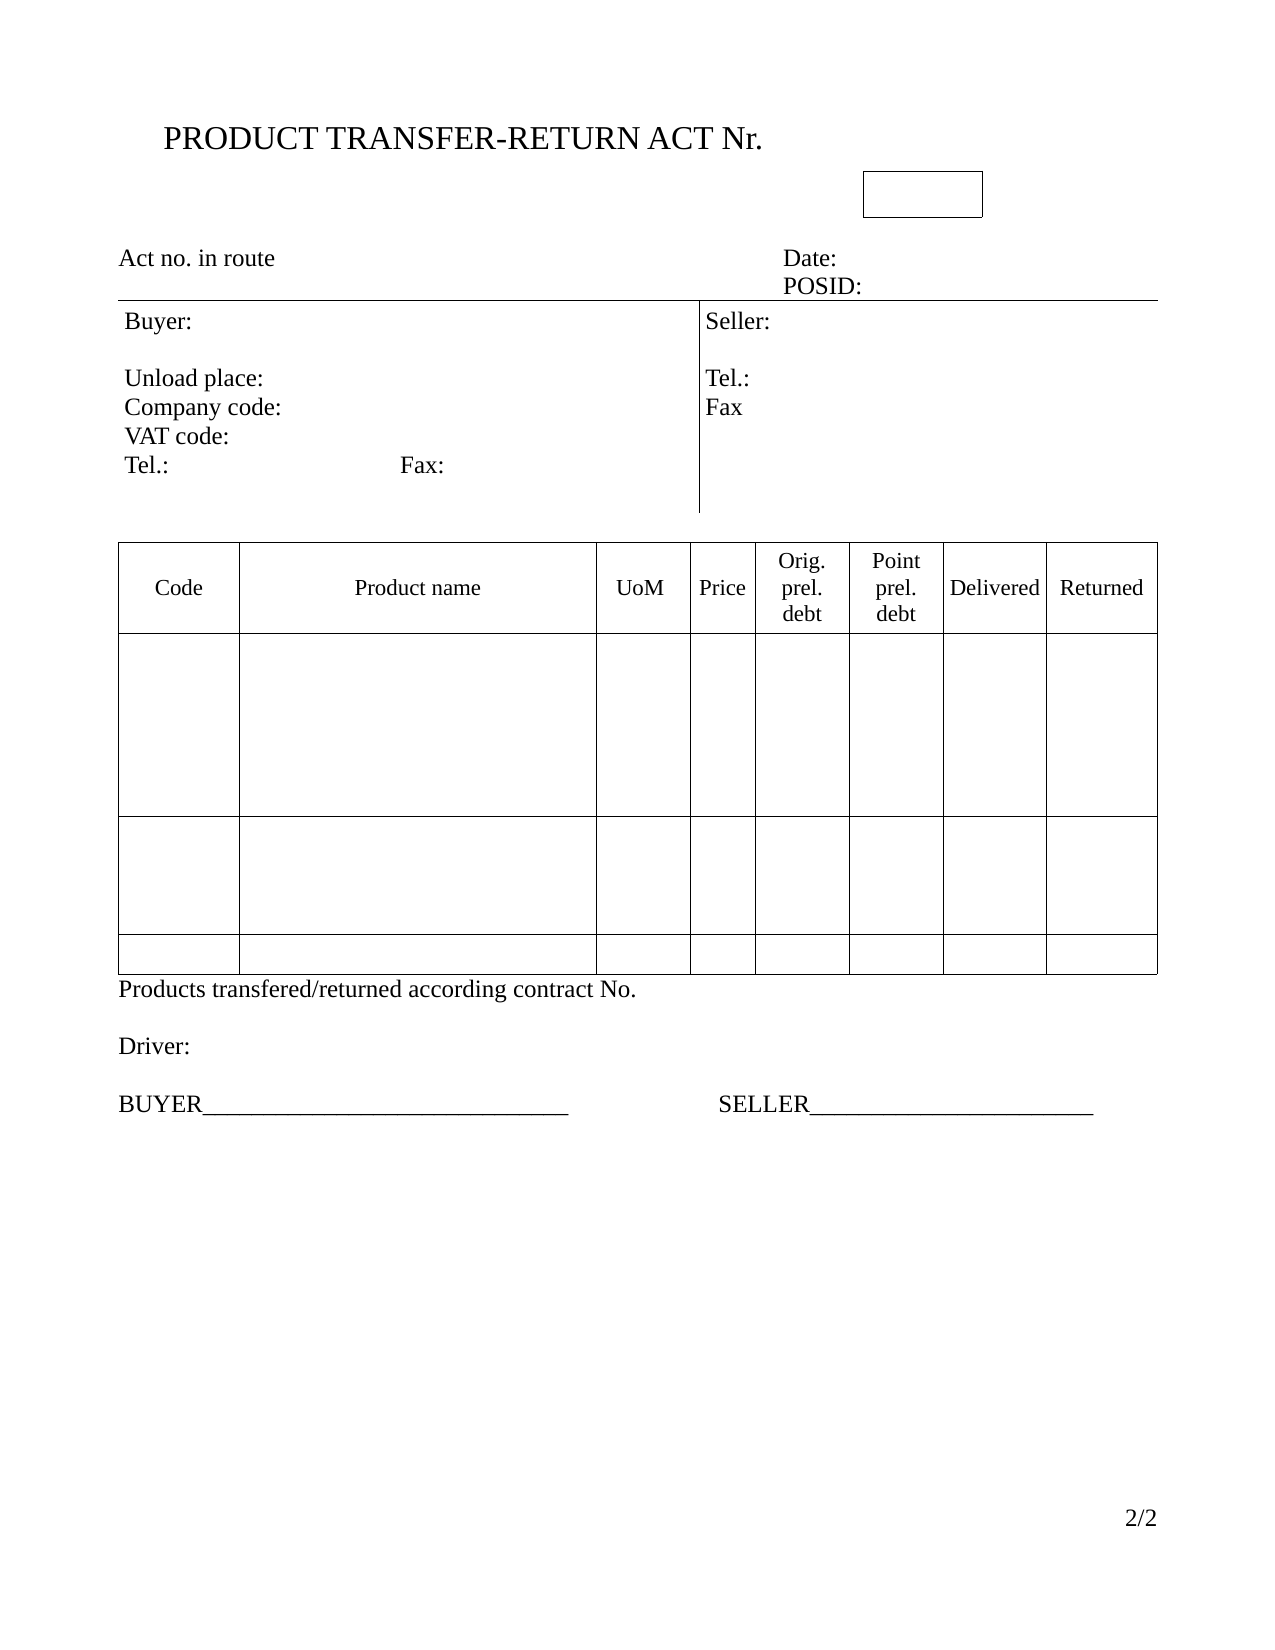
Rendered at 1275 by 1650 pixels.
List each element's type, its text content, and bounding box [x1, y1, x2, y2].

table_cell [850, 935, 943, 974]
table_cell [850, 634, 943, 816]
text Act no. in route <get_packing_index(object)> Date: <get_date(object)> [118, 243, 1157, 271]
table_cell </for> [119, 935, 239, 974]
table_cell [597, 634, 690, 816]
table_cell [597, 935, 690, 974]
table_header Returned [1047, 543, 1157, 632]
table_header Price [691, 543, 755, 632]
table_cell [756, 935, 849, 974]
table_cell <line['point_debt']> [850, 817, 943, 933]
table_header Product name [240, 543, 596, 632]
text POSID: <get_pos(object)> [118, 271, 1157, 300]
table_header Orig. prel. debt [756, 543, 849, 632]
table_header Code [119, 543, 239, 632]
table_header Seller: <get_seller(object, company)> Tel.: <get_s_tel(object, company)> Fax <get_s_fax(object, company)> <get_bank(object, company)> [700, 301, 1157, 513]
text <get_route_receiver(object)> [118, 214, 1157, 243]
table_cell [691, 935, 755, 974]
table_cell [691, 634, 755, 816]
table_cell [944, 935, 1046, 974]
table_cell <line['product']> [240, 817, 596, 933]
text <duplicate(object)> [118, 156, 1157, 185]
table_cell [1047, 935, 1157, 974]
text Driver: <get_driver(object)> [118, 1031, 1157, 1060]
table_cell <line['returned']> [1047, 817, 1157, 933]
text </for> [118, 1118, 1157, 1146]
table_cell <line['original_debt']> [756, 817, 849, 933]
table_cell [240, 634, 596, 816]
table_header Delivered [944, 543, 1046, 632]
table_header Buyer: <get_buyer(object)> Unload place: <get_unload_place(object)> Company code: <get_company_code(object)> VAT code: <get_vat_code(object)> Tel.: <get_tel(object)> Fax: <get_fax(object)> <get_address(object)> [118, 301, 699, 513]
table_cell [944, 634, 1046, 816]
table_header Point prel. debt [850, 543, 943, 632]
table_cell <line['price']> [691, 817, 755, 933]
table_cell <line['uom']> [597, 817, 690, 933]
table_cell [240, 935, 596, 974]
table_cell <for each="line in get_lines(object)"> [119, 634, 239, 816]
table_header UoM [597, 543, 690, 632]
text BUYER SELLER [118, 1089, 1157, 1118]
table_cell <line['delivered']> [944, 817, 1046, 933]
table_cell [756, 634, 849, 816]
table_cell <line['code']> [119, 817, 239, 933]
table_cell [1047, 634, 1157, 816]
text PRODUCT TRANSFER-RETURN ACT Nr. <get_number(object)> [118, 118, 1157, 156]
text <duplicate(object)> [864, 172, 982, 217]
text Products transfered/returned according contract No. [118, 975, 1157, 1031]
